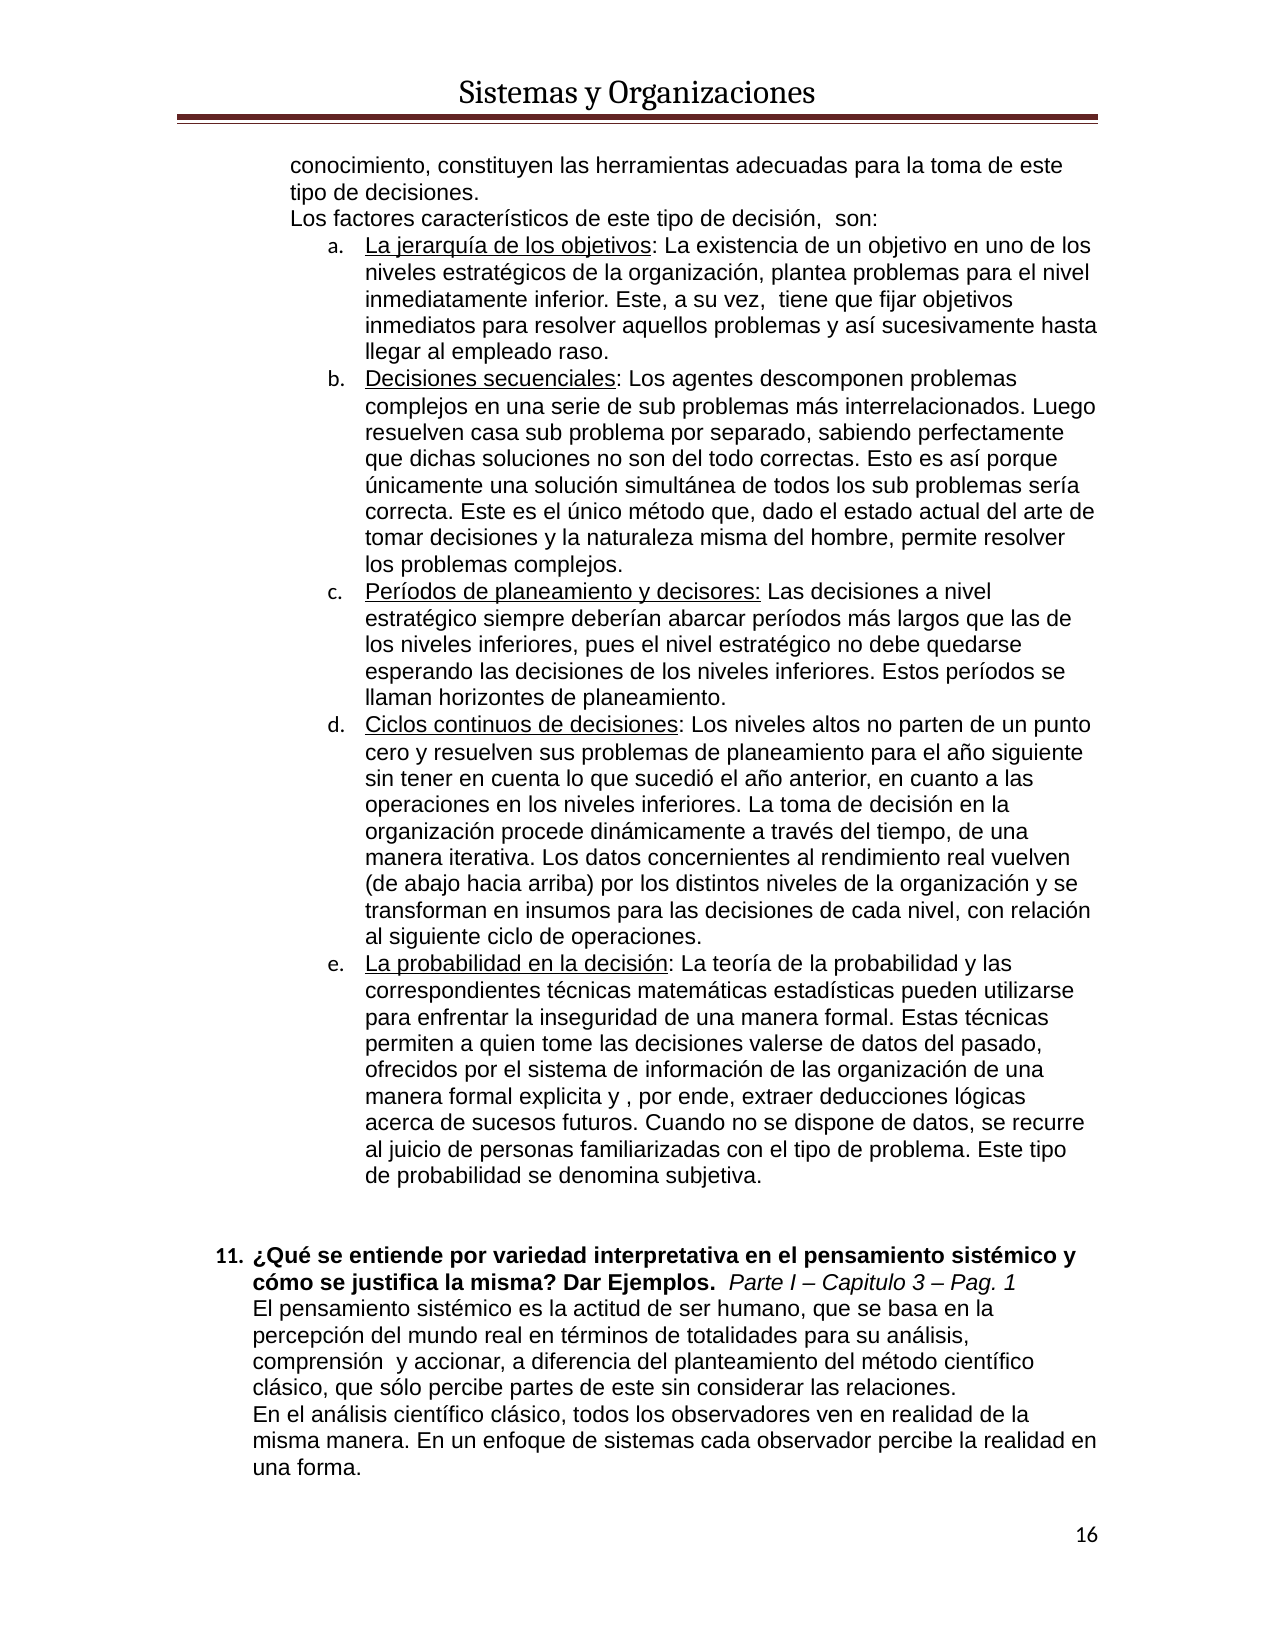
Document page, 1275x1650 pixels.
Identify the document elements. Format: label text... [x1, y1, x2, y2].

list La jerarquía de los objetivos: La existencia de un objetivo en uno de los niveles estratégicos de la organización, plantea problemas para el nivel inmediatamente inferior. Este, a su vez, tiene que fijar objetivos inmediatos para resolver aquellos problemas y así sucesivamente hasta llegar al empleado raso. [327, 231, 1098, 364]
list En el análisis científico clásico, todos los observadores ven en realidad de la misma manera. En un enfoque de sistemas cada observador percibe la realidad en una forma. [252, 1401, 1098, 1480]
list Los factores característicos de este tipo de decisión, son: [290, 205, 1098, 231]
list ¿Qué se entiende por variedad interpretativa en el pensamiento sistémico y cómo se justifica la misma? Dar Ejemplos. Parte I – Capitulo 3 – Pag. 1 [215, 1241, 1098, 1295]
list conocimiento, constituyen las herramientas adecuadas para la toma de este tipo de decisiones. [290, 152, 1098, 205]
list La probabilidad en la decisión: La teoría de la probabilidad y las correspondientes técnicas matemáticas estadísticas pueden utilizarse para enfrentar la inseguridad de una manera formal. Estas técnicas permiten a quien tome las decisiones valerse de datos del pasado, ofrecidos por el sistema de información de las organización de una manera formal explicita y , por ende, extraer deducciones lógicas acerca de sucesos futuros. Cuando no se dispone de datos, se recurre al juicio de personas familiarizadas con el tipo de problema. Este tipo de probabilidad se denomina subjetiva. [327, 949, 1098, 1188]
list Ciclos continuos de decisiones: Los niveles altos no parten de un punto cero y resuelven sus problemas de planeamiento para el año siguiente sin tener en cuenta lo que sucedió el año anterior, en cuanto a las operaciones en los niveles inferiores. La toma de decisión en la organización procede dinámicamente a través del tiempo, de una manera iterativa. Los datos concernientes al rendimiento real vuelven (de abajo hacia arriba) por los distintos niveles de la organización y se transforman en insumos para las decisiones de cada nivel, con relación al siguiente ciclo de operaciones. [327, 711, 1098, 949]
list El pensamiento sistémico es la actitud de ser humano, que se basa en la percepción del mundo real en términos de totalidades para su análisis, comprensión y accionar, a diferencia del planteamiento del método científico clásico, que sólo percibe partes de este sin considerar las relaciones. [252, 1295, 1098, 1401]
list Períodos de planeamiento y decisores: Las decisiones a nivel estratégico siempre deberían abarcar períodos más largos que las de los niveles inferiores, pues el nivel estratégico no debe quedarse esperando las decisiones de los niveles inferiores. Estos períodos se llaman horizontes de planeamiento. [327, 577, 1098, 711]
list Decisiones secuenciales: Los agentes descomponen problemas complejos en una serie de sub problemas más interrelacionados. Luego resuelven casa sub problema por separado, sabiendo perfectamente que dichas soluciones no son del todo correctas. Esto es así porque únicamente una solución simultánea de todos los sub problemas sería correcta. Este es el único método que, dado el estado actual del arte de tomar decisiones y la naturaleza misma del hombre, permite resolver los problemas complejos. [327, 364, 1098, 577]
